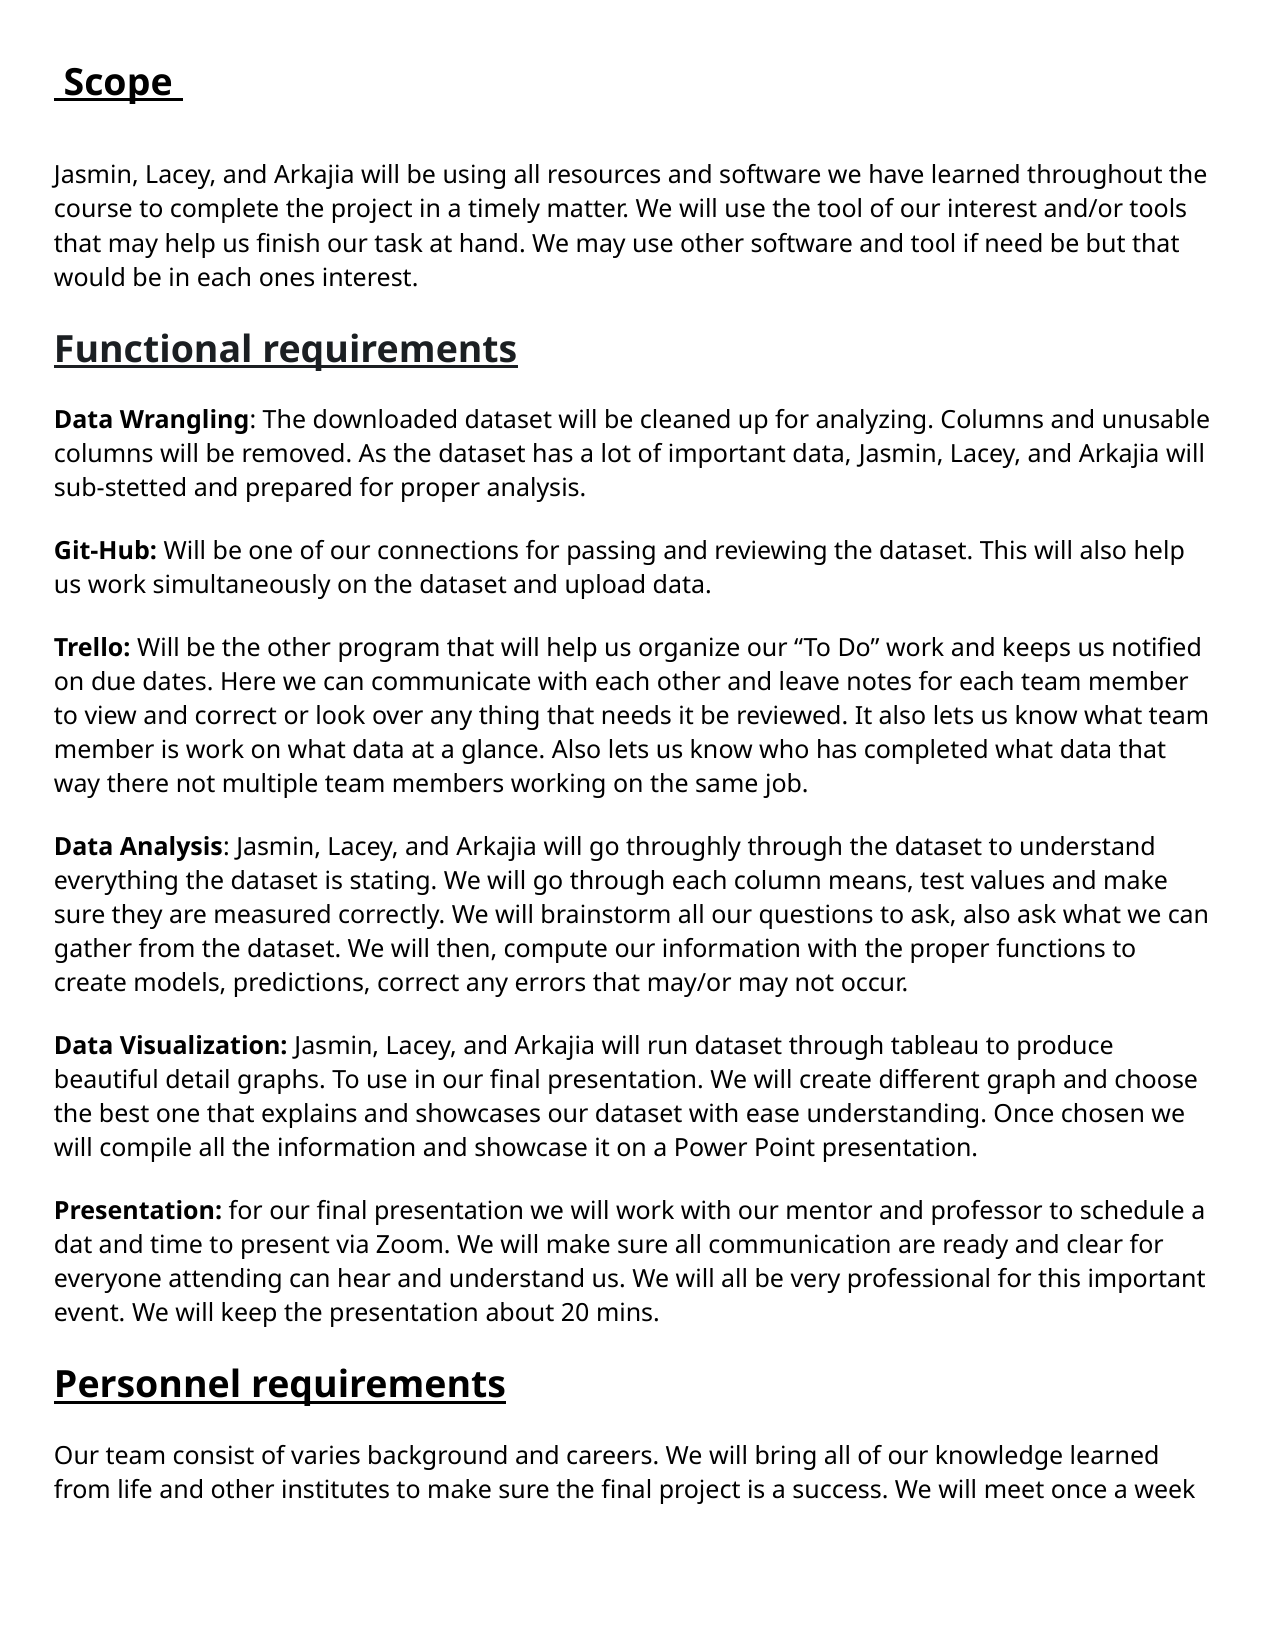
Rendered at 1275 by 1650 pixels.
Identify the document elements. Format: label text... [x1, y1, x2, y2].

text Git-Hub: Will be one of our connections for passing and reviewing the dataset. This will also help us work simultaneously on the dataset and upload data. [54, 533, 1216, 601]
text Personnel requirements [54, 1358, 1216, 1409]
text Presentation: for our final presentation we will work with our mentor and professor to schedule a dat and time to present via Zoom. We will make sure all communication are ready and clear for everyone attending can hear and understand us. We will all be very professional for this important event. We will keep the presentation about 20 mins. [54, 1193, 1216, 1329]
text Our team consist of varies background and careers. We will bring all of our knowledge learned from life and other institutes to make sure the final project is a success. We will meet once a week [54, 1438, 1216, 1506]
text Trello: Will be the other program that will help us organize our “To Do” work and keeps us notified on due dates. Here we can communicate with each other and leave notes for each team member to view and correct or look over any thing that needs it be reviewed. It also lets us know what team member is work on what data at a glance. Also lets us know who has completed what data that way there not multiple team members working on the same job. [54, 630, 1216, 800]
text Functional requirements [54, 322, 1216, 373]
text Scope [54, 55, 1216, 106]
text Data Wrangling: The downloaded dataset will be cleaned up for analyzing. Columns and unusable columns will be removed. As the dataset has a lot of important data, Jasmin, Lacey, and Arkajia will sub-stetted and prepared for proper analysis. [54, 402, 1216, 504]
text Data Analysis: Jasmin, Lacey, and Arkajia will go throughly through the dataset to understand everything the dataset is stating. We will go through each column means, test values and make sure they are measured correctly. We will brainstorm all our questions to ask, also ask what we can gather from the dataset. We will then, compute our information with the proper functions to create models, predictions, correct any errors that may/or may not occur. [54, 829, 1216, 999]
text Jasmin, Lacey, and Arkajia will be using all resources and software we have learned throughout the course to complete the project in a timely matter. We will use the tool of our interest and/or tools that may help us finish our task at hand. We may use other software and tool if need be but that would be in each ones interest. [54, 157, 1216, 293]
text Data Visualization: Jasmin, Lacey, and Arkajia will run dataset through tableau to produce beautiful detail graphs. To use in our final presentation. We will create different graph and choose the best one that explains and showcases our dataset with ease understanding. Once chosen we will compile all the information and showcase it on a Power Point presentation. [54, 1028, 1216, 1164]
